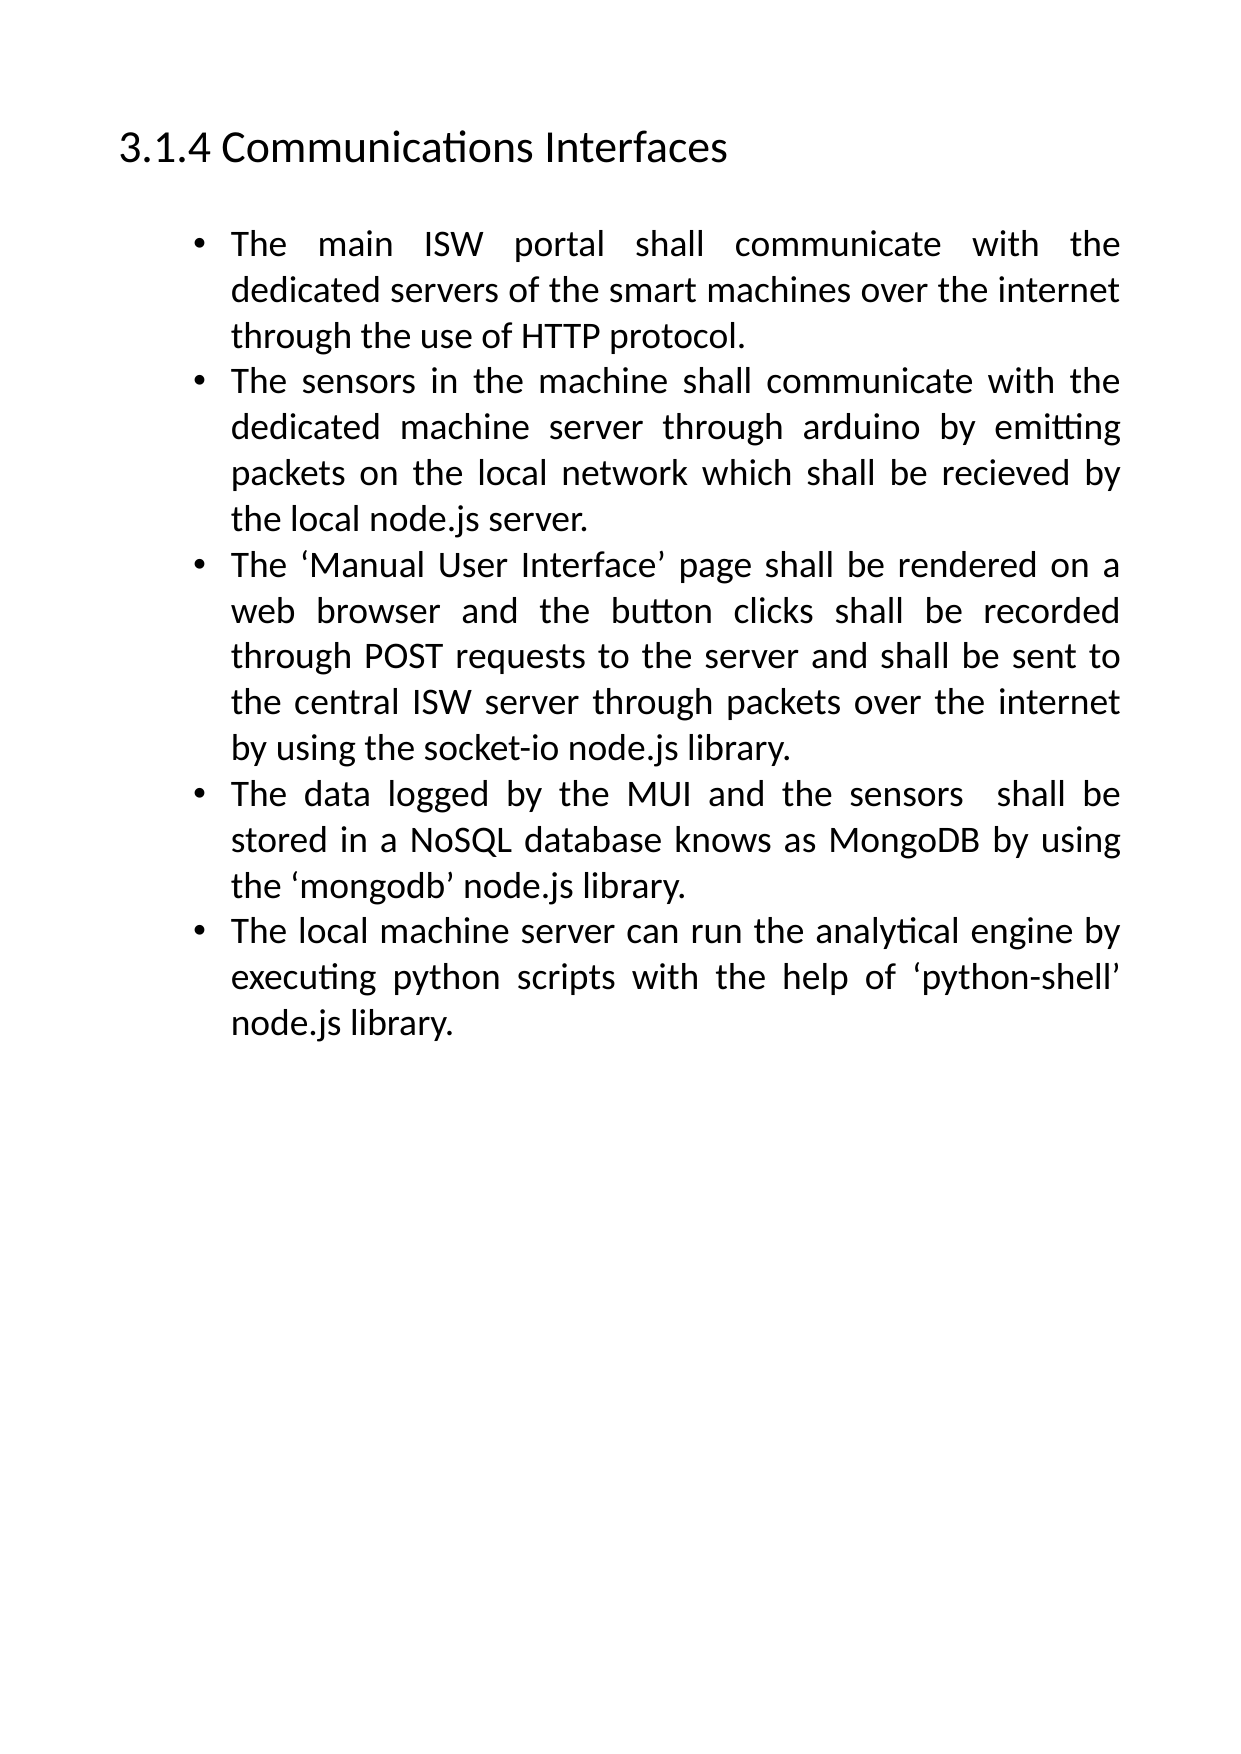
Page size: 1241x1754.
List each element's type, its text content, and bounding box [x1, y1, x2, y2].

list The data logged by the MUI and the sensors shall be stored in a NoSQL database knows as MongoDB by using the ‘mongodb’ node.js library. [193, 770, 1122, 907]
list The sensors in the machine shall communicate with the dedicated machine server through arduino by emitting packets on the local network which shall be recieved by the local node.js server. [193, 357, 1122, 541]
list The ‘Manual User Interface’ page shall be rendered on a web browser and the button clicks shall be recorded through POST requests to the server and shall be sent to the central ISW server through packets over the internet by using the socket-io node.js library. [193, 541, 1122, 770]
list The local machine server can run the analytical engine by executing python scripts with the help of ‘python-shell’ node.js library. [193, 907, 1122, 1045]
list The main ISW portal shall communicate with the dedicated servers of the smart machines over the internet through the use of HTTP protocol. [193, 220, 1122, 357]
text 3.1.4 Communications Interfaces [118, 118, 1122, 174]
